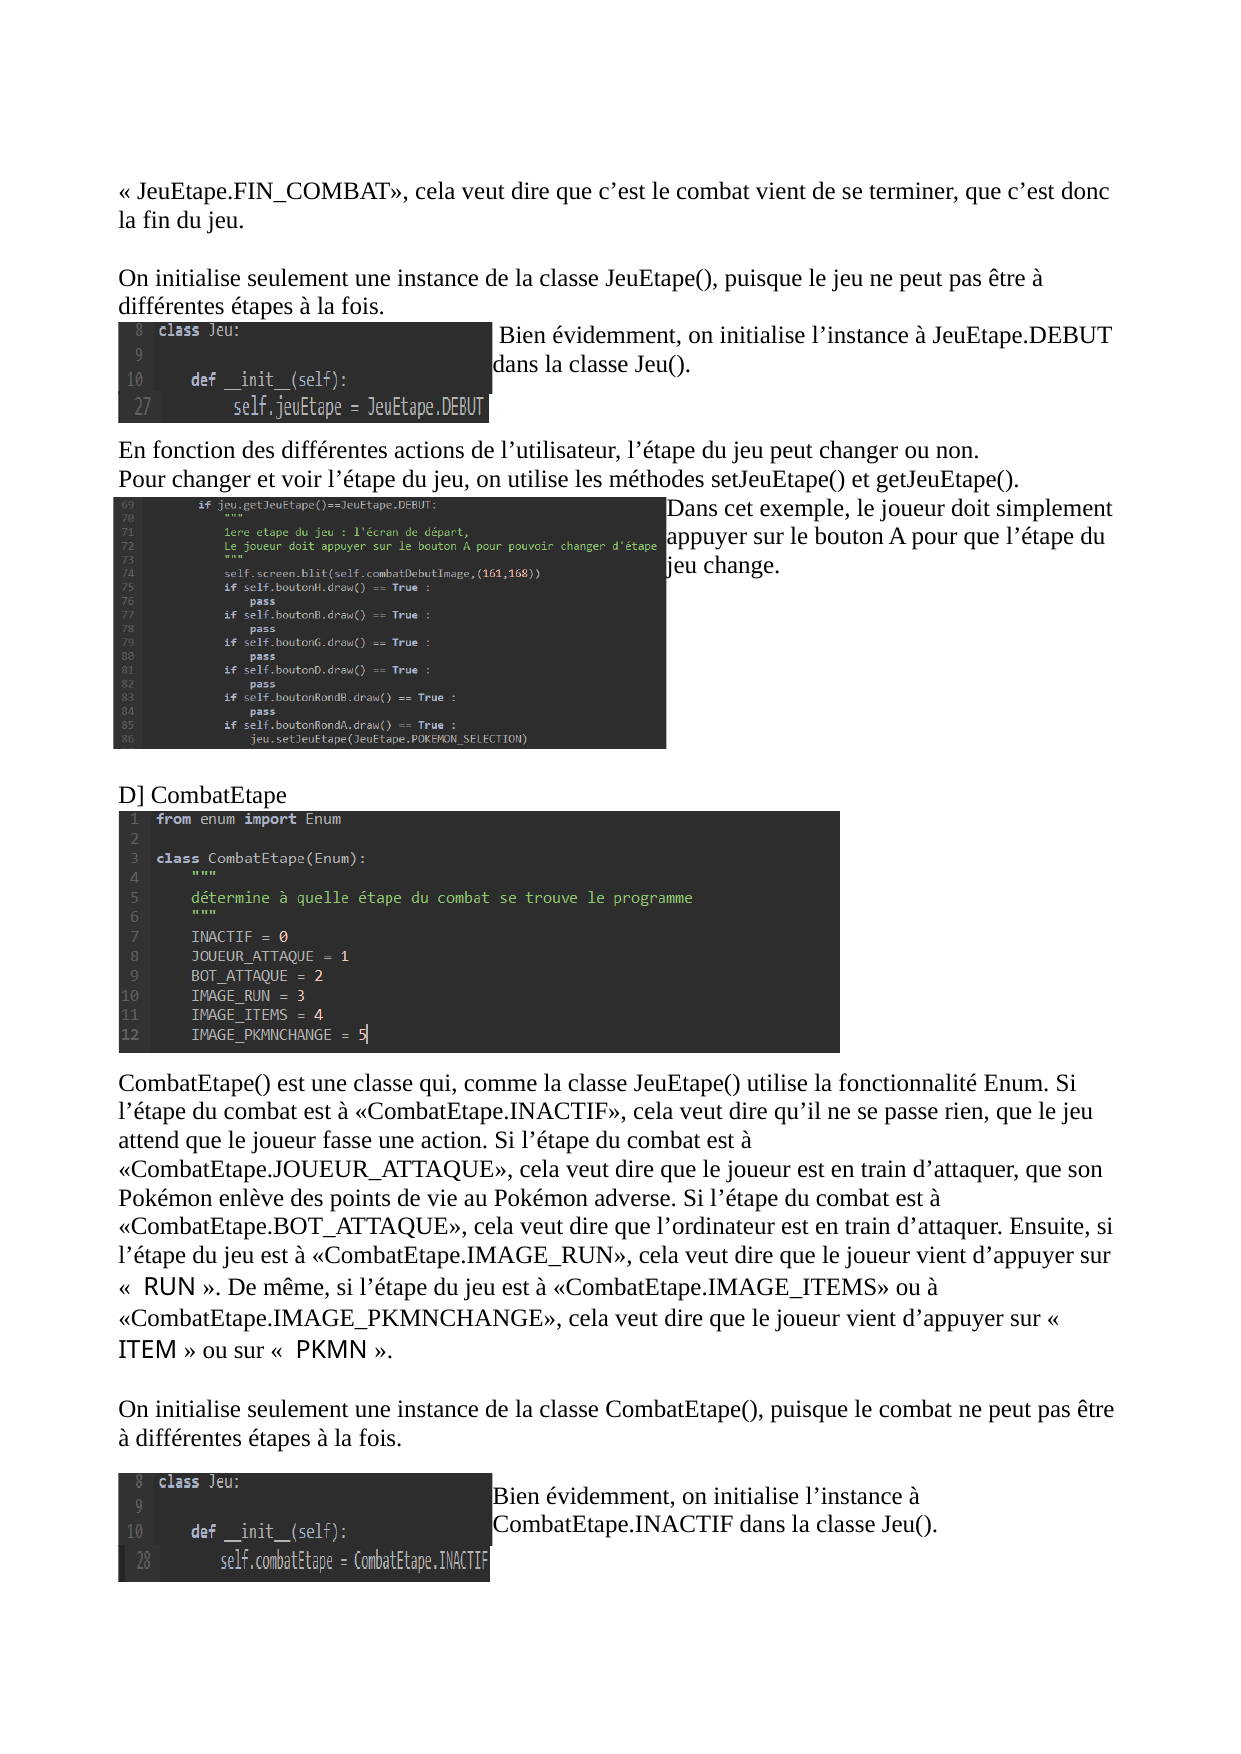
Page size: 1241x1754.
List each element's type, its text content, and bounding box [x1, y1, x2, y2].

text En fonction des différentes actions de l’utilisateur, l’étape du jeu peut changer ou non. [118, 435, 1122, 464]
text « JeuEtape.FIN_COMBAT», cela veut dire que c’est le combat vient de se terminer, que c’est donc la fin du jeu. [118, 176, 1122, 234]
text CombatEtape() est une classe qui, comme la classe JeuEtape() utilise la fonctionnalité Enum. Si l’étape du combat est à «CombatEtape.INACTIF», cela veut dire qu’il ne se passe rien, que le jeu attend que le joueur fasse une action. Si l’étape du combat est à «CombatEtape.JOUEUR_ATTAQUE», cela veut dire que le joueur est en train d’attaquer, que son Pokémon enlève des points de vie au Pokémon adverse. Si l’étape du combat est à «CombatEtape.BOT_ATTAQUE», cela veut dire que l’ordinateur est en train d’attaquer. Ensuite, si l’étape du jeu est à «CombatEtape.IMAGE_RUN», cela veut dire que le joueur vient d’appuyer sur « RUN ». De même, si l’étape du jeu est à «CombatEtape.IMAGE_ITEMS» ou à «CombatEtape.IMAGE_PKMNCHANGE», cela veut dire que le joueur vient d’appuyer sur « ITEM » ou sur « PKMN ». [118, 1068, 1122, 1366]
picture [113, 497, 667, 749]
text D] CombatEtape [118, 780, 1122, 809]
text Dans cet exemple, le joueur doit simplement appuyer sur le bouton A pour que l’étape du jeu change. [118, 493, 1122, 579]
text Pour changer et voir l’étape du jeu, on utilise les méthodes setJeuEtape() et getJeuEtape(). [118, 464, 1122, 493]
text Bien évidemment, on initialise l’instance à JeuEtape.DEBUT dans la classe Jeu(). [118, 320, 1122, 378]
picture [118, 1473, 493, 1582]
text On initialise seulement une instance de la classe CombatEtape(), puisque le combat ne peut pas être à différentes étapes à la fois. [118, 1394, 1122, 1452]
text On initialise seulement une instance de la classe JeuEtape(), puisque le jeu ne peut pas être à différentes étapes à la fois. [118, 263, 1122, 320]
picture [118, 322, 493, 423]
picture [118, 811, 840, 1053]
text Bien évidemment, on initialise l’instance à CombatEtape.INACTIF dans la classe Jeu(). [493, 1481, 1122, 1538]
